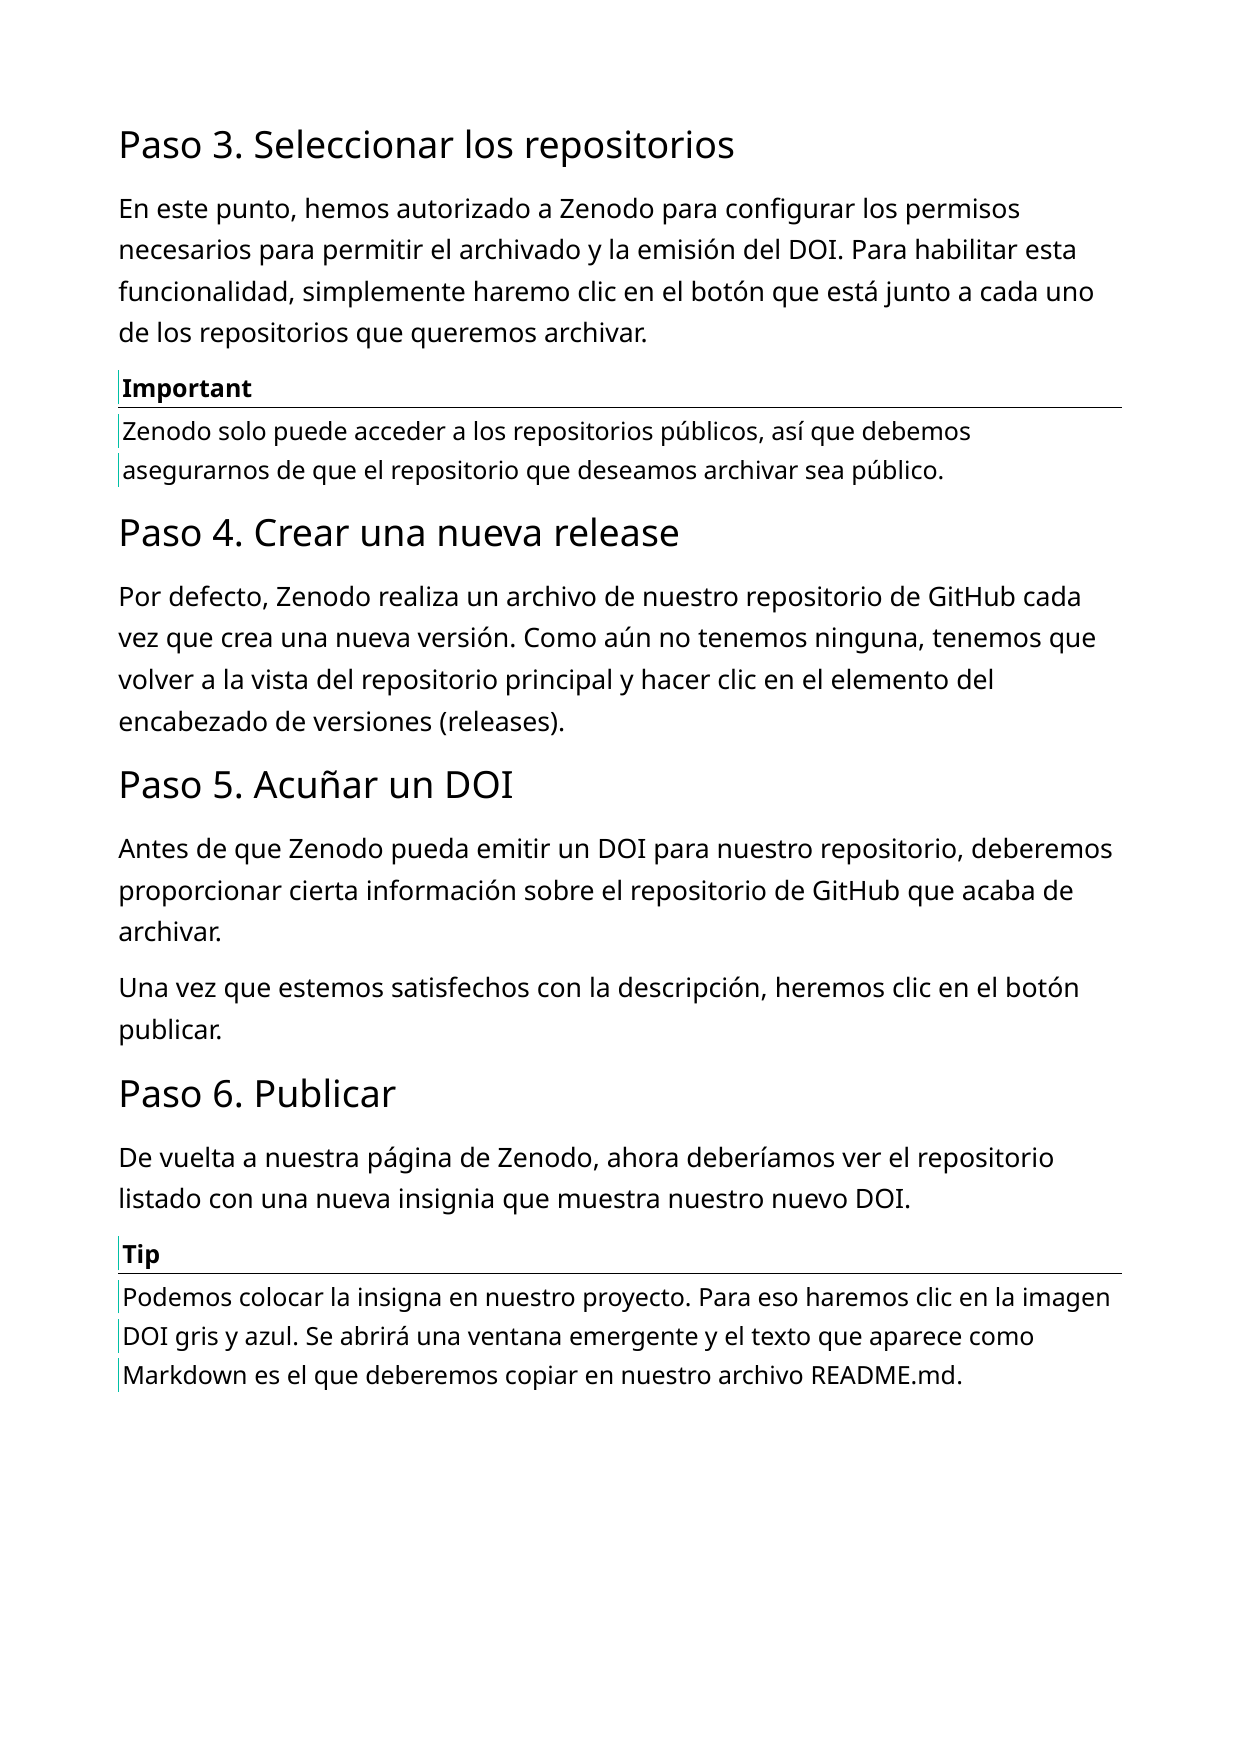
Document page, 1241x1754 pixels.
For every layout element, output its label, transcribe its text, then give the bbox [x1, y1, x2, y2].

text Una vez que estemos satisfechos con la descripción, heremos clic en el botón publicar. [118, 969, 1122, 1047]
subtitle Paso 6. Publicar [118, 1067, 1122, 1118]
text Zenodo solo puede acceder a los repositorios públicos, así que debemos asegurarnos de que el repositorio que deseamos archivar sea público. [118, 413, 1122, 487]
text Tip [118, 1236, 1122, 1273]
subtitle Paso 5. Acuñar un DOI [118, 759, 1122, 810]
text En este punto, hemos autorizado a Zenodo para configurar los permisos necesarios para permitir el archivado y la emisión del DOI. Para habilitar esta funcionalidad, simplemente haremo clic en el botón que está junto a cada uno de los repositorios que queremos archivar. [118, 189, 1122, 350]
subtitle Paso 4. Crear una nueva release [118, 506, 1122, 557]
text De vuelta a nuestra página de Zenodo, ahora deberíamos ver el repositorio listado con una nueva insignia que muestra nuestro nuevo DOI. [118, 1139, 1122, 1216]
text Antes de que Zenodo pueda emitir un DOI para nuestro repositorio, deberemos proporcionar cierta información sobre el repositorio de GitHub que acaba de archivar. [118, 830, 1122, 949]
subtitle Paso 3. Seleccionar los repositorios [118, 118, 1122, 169]
text Important [118, 370, 1122, 407]
text Por defecto, Zenodo realiza un archivo de nuestro repositorio de GitHub cada vez que crea una nueva versión. Como aún no tenemos ninguna, tenemos que volver a la vista del repositorio principal y hacer clic en el elemento del encabezado de versiones (releases). [118, 578, 1122, 739]
text Podemos colocar la insigna en nuestro proyecto. Para eso haremos clic en la imagen DOI gris y azul. Se abrirá una ventana emergente y el texto que aparece como Markdown es el que deberemos copiar en nuestro archivo README.md. [118, 1279, 1122, 1392]
